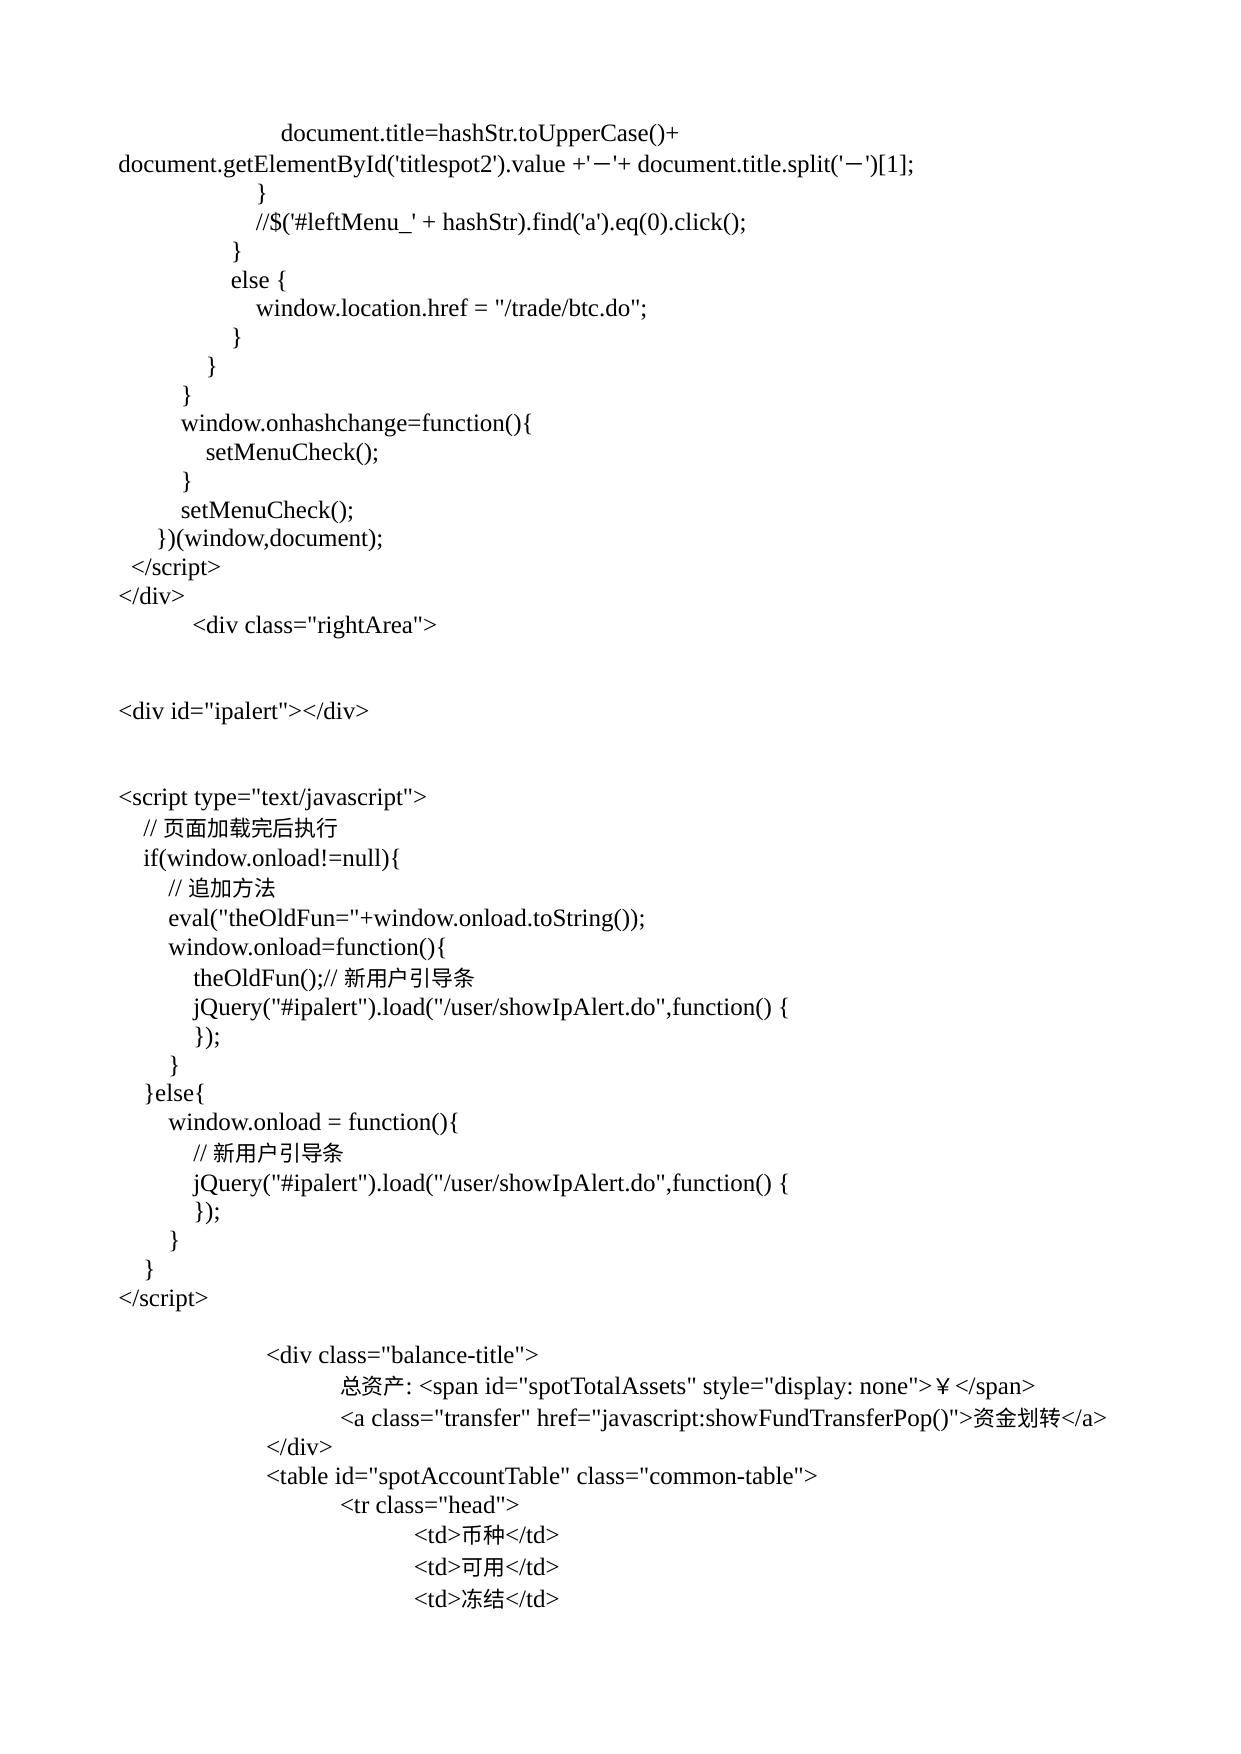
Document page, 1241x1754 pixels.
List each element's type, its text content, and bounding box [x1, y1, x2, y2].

text } [118, 236, 1122, 265]
text window.location.href = "/trade/btc.do"; [118, 293, 1122, 322]
text }); [118, 1021, 1122, 1050]
text })(window,document); [118, 523, 1122, 552]
text <table id="spotAccountTable" class="common-table"> [118, 1461, 1122, 1490]
text setMenuCheck(); [118, 495, 1122, 523]
text window.onload=function(){ [118, 932, 1122, 961]
text } [118, 178, 1122, 207]
text window.onload = function(){ [118, 1107, 1122, 1136]
text <a class="transfer" href="javascript:showFundTransferPop()">资金划转</a> [118, 1401, 1122, 1432]
text } [118, 380, 1122, 408]
text <div class="rightArea"> [118, 610, 1122, 638]
text } [118, 466, 1122, 495]
text window.onhashchange=function(){ [118, 408, 1122, 437]
text // 页面加载完后执行 [118, 811, 1122, 843]
text } [118, 1254, 1122, 1283]
text jQuery("#ipalert").load("/user/showIpAlert.do",function() { [118, 992, 1122, 1021]
text <div id="ipalert"></div> [118, 696, 1122, 725]
text <tr class="head"> [118, 1490, 1122, 1518]
text } [118, 1225, 1122, 1254]
text <td>币种</td> [118, 1518, 1122, 1550]
text } [118, 1050, 1122, 1078]
text </div> [118, 1432, 1122, 1461]
text // 追加方法 [118, 871, 1122, 903]
text <div class="balance-title"> [118, 1340, 1122, 1369]
text </div> [118, 581, 1122, 610]
text // 新用户引导条 [118, 1136, 1122, 1168]
text }else{ [118, 1078, 1122, 1107]
text <td>冻结</td> [118, 1582, 1122, 1613]
text eval("theOldFun="+window.onload.toString()); [118, 903, 1122, 932]
text theOldFun();// 新用户引导条 [118, 961, 1122, 992]
text <script type="text/javascript"> [118, 782, 1122, 811]
text }); [118, 1196, 1122, 1225]
text if(window.onload!=null){ [118, 843, 1122, 871]
text } [118, 322, 1122, 351]
text //$('#leftMenu_' + hashStr).find('a').eq(0).click(); [118, 207, 1122, 236]
text jQuery("#ipalert").load("/user/showIpAlert.do",function() { [118, 1168, 1122, 1196]
text setMenuCheck(); [118, 437, 1122, 466]
text <td>可用</td> [118, 1550, 1122, 1582]
text </script> [118, 552, 1122, 581]
text } [118, 351, 1122, 380]
text </script> [118, 1283, 1122, 1311]
text document.title=hashStr.toUpperCase()+ document.getElementById('titlespot2').value +'－'+ document.title.split('－')[1]; [118, 118, 1122, 178]
text 总资产: <span id="spotTotalAssets" style="display: none">￥</span> [118, 1369, 1122, 1401]
text else { [118, 265, 1122, 293]
